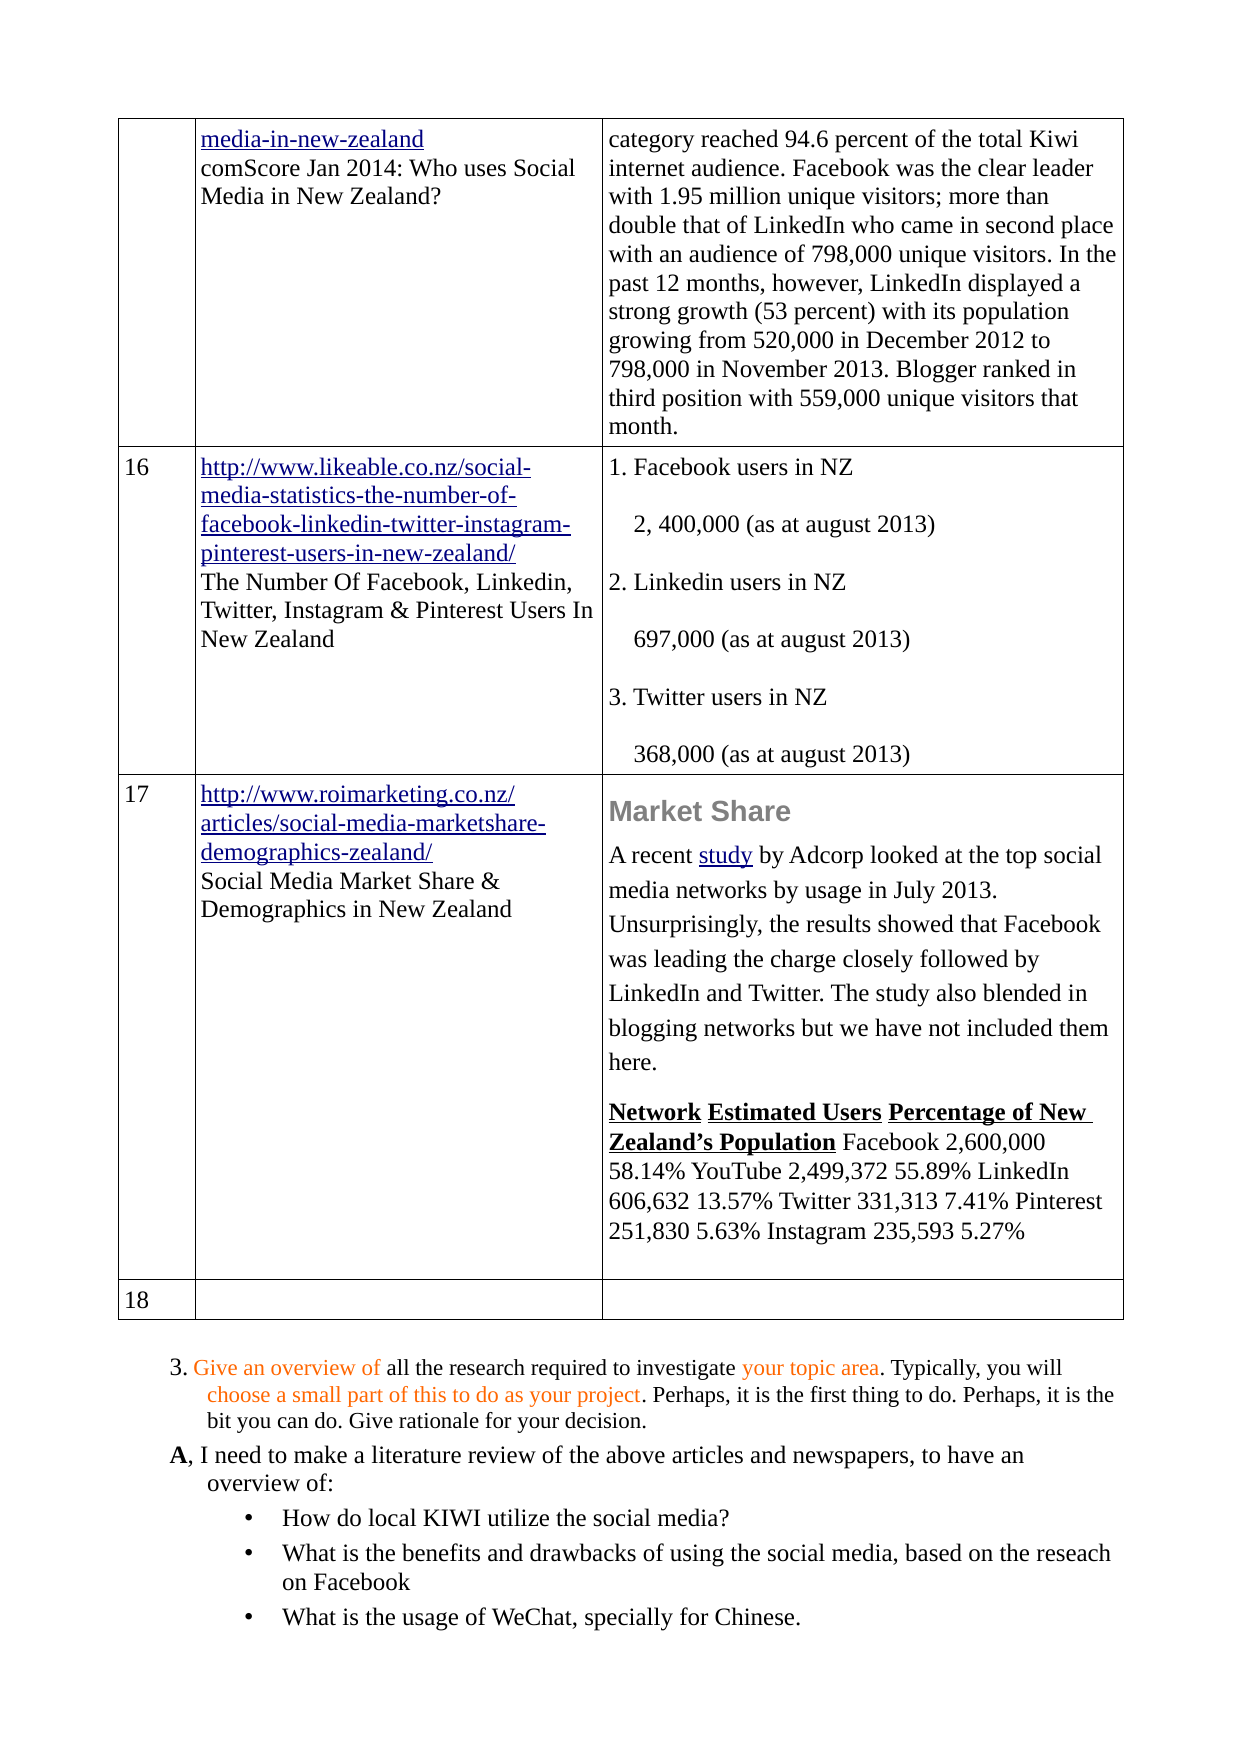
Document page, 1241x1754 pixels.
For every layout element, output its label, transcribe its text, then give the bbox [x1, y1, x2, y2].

table_cell 17 [119, 775, 195, 1279]
table_cell category reached 94.6 percent of the total Kiwi internet audience. Facebook was the clear leader with 1.95 million unique visitors; more than double that of LinkedIn who came in second place with an audience of 798,000 unique visitors. In the past 12 months, however, LinkedIn displayed a strong growth (53 percent) with its population growing from 520,000 in December 2012 to 798,000 in November 2013. Blogger ranked in third position with 559,000 unique visitors that month. [603, 119, 1123, 446]
table_cell http://www.roimarketing.co.nz/articles/social-media-marketshare-demographics-zealand/ Social Media Market Share & Demographics in New Zealand [196, 775, 602, 1279]
table_cell 18 [119, 1280, 195, 1319]
list What is the usage of WeChat, specially for Chinese. [244, 1602, 1122, 1631]
list Give an overview of all the research required to investigate your topic area. Typically, you will choose a small part of this to do as your project. Perhaps, it is the first thing to do. Perhaps, it is the bit you can do. Give rationale for your decision. [169, 1352, 1122, 1433]
list How do local KIWI utilize the social media? [244, 1503, 1122, 1532]
list What is the benefits and drawbacks of using the social media, based on the reseach on Facebook [244, 1538, 1122, 1596]
table_cell [119, 119, 195, 446]
text A, I need to make a literature review of the above articles and newspapers, to have an overview of: [169, 1440, 1122, 1497]
table_cell media-in-new-zealand comScore Jan 2014: Who uses Social Media in New Zealand? [196, 119, 602, 446]
table_cell [603, 1280, 1123, 1319]
table_cell [196, 1280, 602, 1319]
table_cell 1. Facebook users in NZ 2, 400,000 (as at august 2013) 2. Linkedin users in NZ 697,000 (as at august 2013) 3. Twitter users in NZ 368,000 (as at august 2013) [603, 447, 1123, 774]
table_cell Market Share A recent study by Adcorp looked at the top social media networks by usage in July 2013. Unsurprisingly, the results showed that Facebook was leading the charge closely followed by LinkedIn and Twitter. The study also blended in blogging networks but we have not included them here. Network Estimated Users Percentage of New Zealand’s Population Facebook 2,600,000 58.14% YouTube 2,499,372 55.89% LinkedIn 606,632 13.57% Twitter 331,313 7.41% Pinterest 251,830 5.63% Instagram 235,593 5.27% [603, 775, 1123, 1279]
table_cell http://www.likeable.co.nz/social-media-statistics-the-number-of-facebook-linkedin-twitter-instagram-pinterest-users-in-new-zealand/ The Number Of Facebook, Linkedin, Twitter, Instagram & Pinterest Users In New Zealand [196, 447, 602, 774]
table_cell 16 [119, 447, 195, 774]
